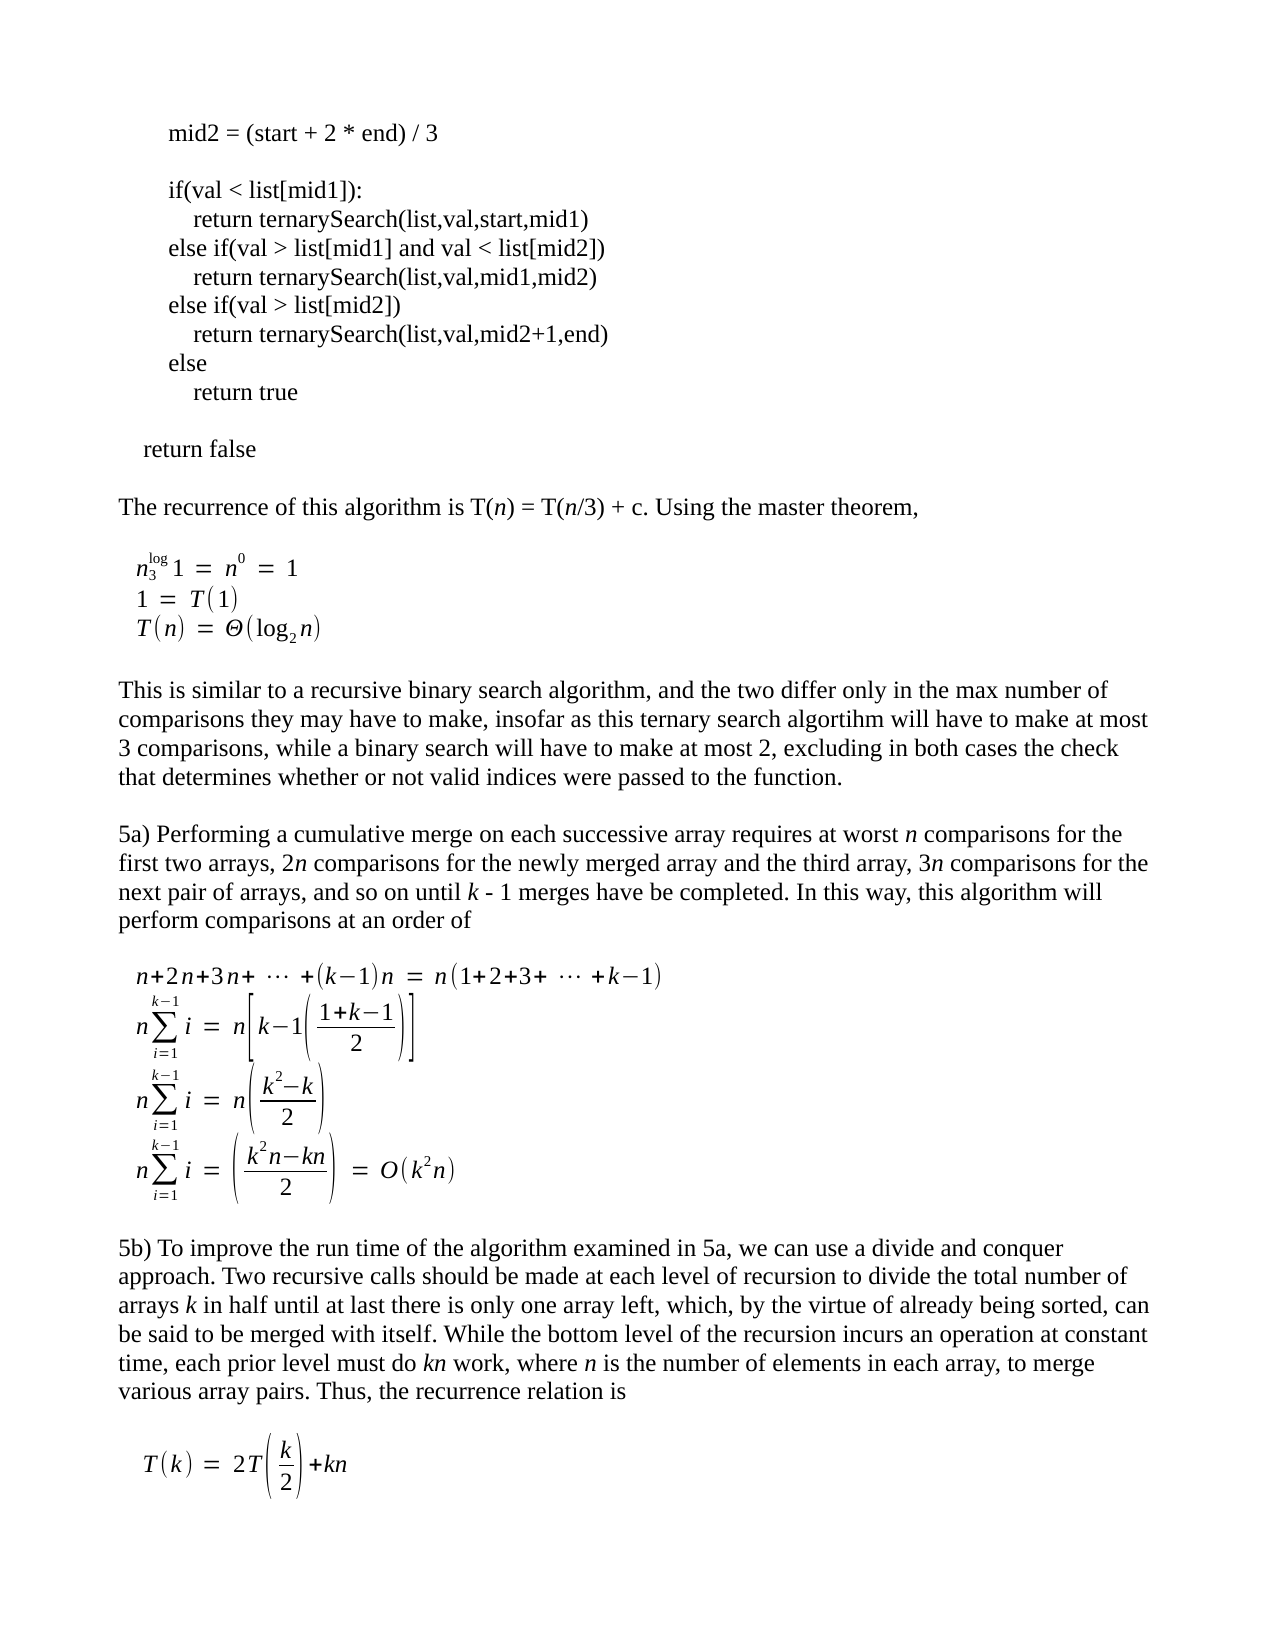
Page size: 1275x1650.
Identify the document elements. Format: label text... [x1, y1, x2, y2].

text return true [118, 377, 1157, 406]
text else if(val > list[mid1] and val < list[mid2]) [118, 233, 1157, 262]
text mid2 = (start + 2 * end) / 3 [118, 118, 1157, 147]
text return ternarySearch(list,val,mid2+1,end) [118, 319, 1157, 348]
text if(val < list[mid1]): [118, 176, 1157, 204]
text return ternarySearch(list,val,start,mid1) [118, 204, 1157, 233]
text The recurrence of this algorithm is T(n) = T(n/3) + c. Using the master theorem, [118, 492, 1157, 521]
text 5b) To improve the run time of the algorithm examined in 5a, we can use a divide and conquer approach. Two recursive calls should be made at each level of recursion to divide the total number of arrays k in half until at last there is only one array left, which, by the virtue of already being sorted, can be said to be merged with itself. While the bottom level of the recursion incurs an operation at constant time, each prior level must do kn work, where n is the number of elements in each array, to merge various array pairs. Thus, the recurrence relation is [118, 1233, 1157, 1405]
text else [118, 348, 1157, 377]
text 5a) Performing a cumulative merge on each successive array requires at worst n comparisons for the first two arrays, 2n comparisons for the newly merged array and the third array, 3n comparisons for the next pair of arrays, and so on until k - 1 merges have be completed. In this way, this algorithm will perform comparisons at an order of [118, 819, 1157, 934]
text This is similar to a recursive binary search algorithm, and the two differ only in the max number of comparisons they may have to make, insofar as this ternary search algortihm will have to make at most 3 comparisons, while a binary search will have to make at most 2, excluding in both cases the check that determines whether or not valid indices were passed to the function. [118, 675, 1157, 790]
text else if(val > list[mid2]) [118, 291, 1157, 319]
text return ternarySearch(list,val,mid1,mid2) [118, 262, 1157, 291]
text return false [118, 434, 1157, 463]
